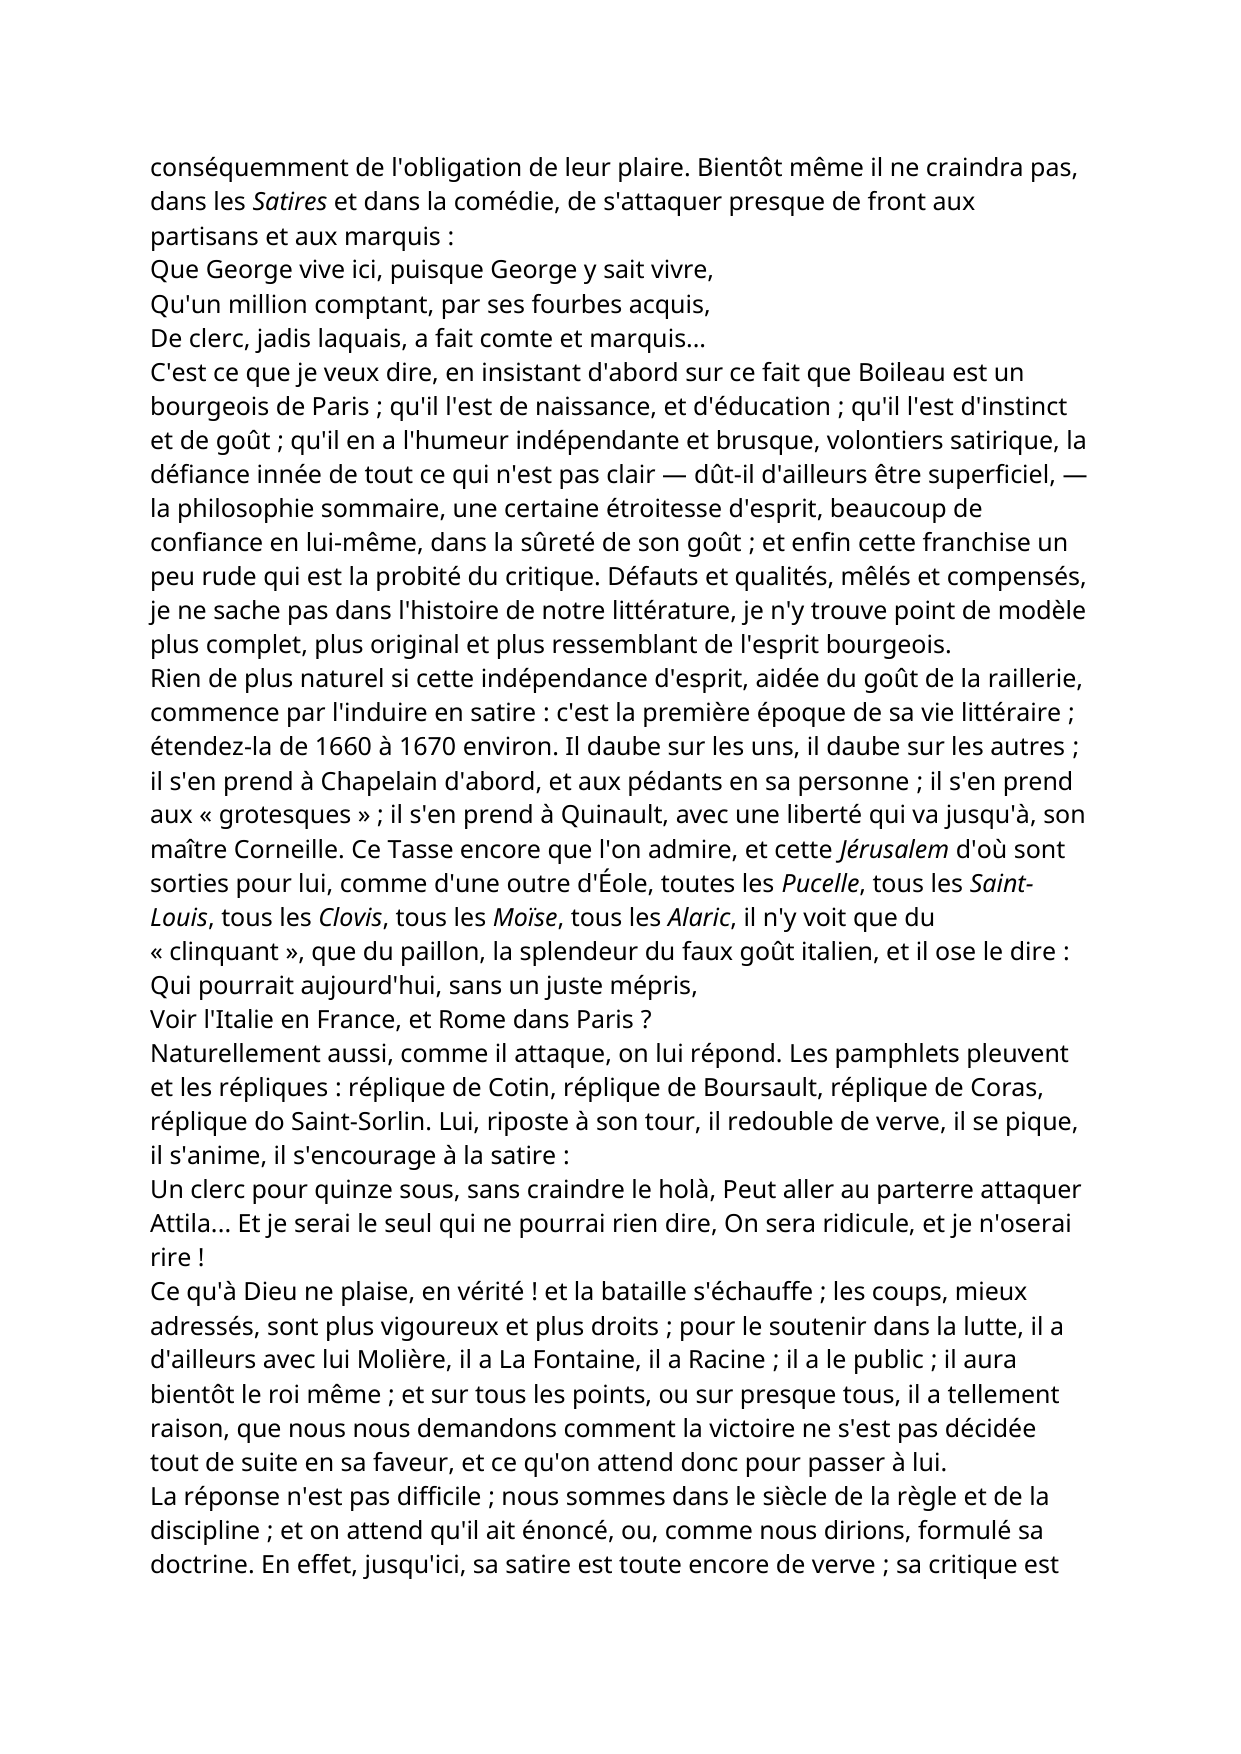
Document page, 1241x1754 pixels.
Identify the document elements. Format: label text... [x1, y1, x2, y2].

text Rien de plus naturel si cette indépendance d'esprit, aidée du goût de la raillerie, commence par l'induire en satire : c'est la première époque de sa vie littéraire ; étendez-la de 1660 à 1670 environ. Il daube sur les uns, il daube sur les autres ; il s'en prend à Chapelain d'abord, et aux pédants en sa personne ; il s'en prend aux « grotesques » ; il s'en prend à Quinault, avec une liberté qui va jusqu'à, son maître Corneille. Ce Tasse encore que l'on admire, et cette Jérusalem d'où sont sorties pour lui, comme d'une outre d'Éole, toutes les Pucelle, tous les Saint-Louis, tous les Clovis, tous les Moïse, tous les Alaric, il n'y voit que du « clinquant », que du paillon, la splendeur du faux goût italien, et il ose le dire : [150, 661, 1091, 967]
text Naturellement aussi, comme il attaque, on lui répond. Les pamphlets pleuvent et les répliques : réplique de Cotin, réplique de Boursault, réplique de Coras, réplique do Saint-Sorlin. Lui, riposte à son tour, il redouble de verve, il se pique, il s'anime, il s'encourage à la satire : [150, 1036, 1091, 1172]
text De clerc, jadis laquais, a fait comte et marquis... [150, 320, 1091, 354]
text Que George vive ici, puisque George y sait vivre, [150, 252, 1091, 286]
text Voir l'Italie en France, et Rome dans Paris ? [150, 1002, 1091, 1036]
text Qu'un million comptant, par ses fourbes acquis, [150, 286, 1091, 320]
text C'est ce que je veux dire, en insistant d'abord sur ce fait que Boileau est un bourgeois de Paris ; qu'il l'est de naissance, et d'éducation ; qu'il l'est d'instinct et de goût ; qu'il en a l'humeur indépendante et brusque, volontiers satirique, la défiance innée de tout ce qui n'est pas clair — dût-il d'ailleurs être superficiel, — la philosophie sommaire, une certaine étroitesse d'esprit, beaucoup de confiance en lui-même, dans la sûreté de son goût ; et enfin cette franchise un peu rude qui est la probité du critique. Défauts et qualités, mêlés et compensés, je ne sache pas dans l'histoire de notre littérature, je n'y trouve point de modèle plus complet, plus original et plus ressemblant de l'esprit bourgeois. [150, 354, 1091, 661]
text Un clerc pour quinze sous, sans craindre le holà, Peut aller au parterre attaquer Attila... Et je serai le seul qui ne pourrai rien dire, On sera ridicule, et je n'oserai rire ! [150, 1172, 1091, 1274]
text Ce qu'à Dieu ne plaise, en vérité ! et la bataille s'échauffe ; les coups, mieux adressés, sont plus vigoureux et plus droits ; pour le soutenir dans la lutte, il a d'ailleurs avec lui Molière, il a La Fontaine, il a Racine ; il a le public ; il aura bientôt le roi même ; et sur tous les points, ou sur presque tous, il a tellement raison, que nous nous demandons comment la victoire ne s'est pas décidée tout de suite en sa faveur, et ce qu'on attend donc pour passer à lui. [150, 1274, 1091, 1478]
text conséquemment de l'obligation de leur plaire. Bientôt même il ne craindra pas, dans les Satires et dans la comédie, de s'attaquer presque de front aux partisans et aux marquis : [150, 150, 1091, 252]
text Qui pourrait aujourd'hui, sans un juste mépris, [150, 967, 1091, 1002]
text La réponse n'est pas difficile ; nous sommes dans le siècle de la règle et de la discipline ; et on attend qu'il ait énoncé, ou, comme nous dirions, formulé sa doctrine. En effet, jusqu'ici, sa satire est toute encore de verve ; sa critique est [150, 1478, 1091, 1581]
